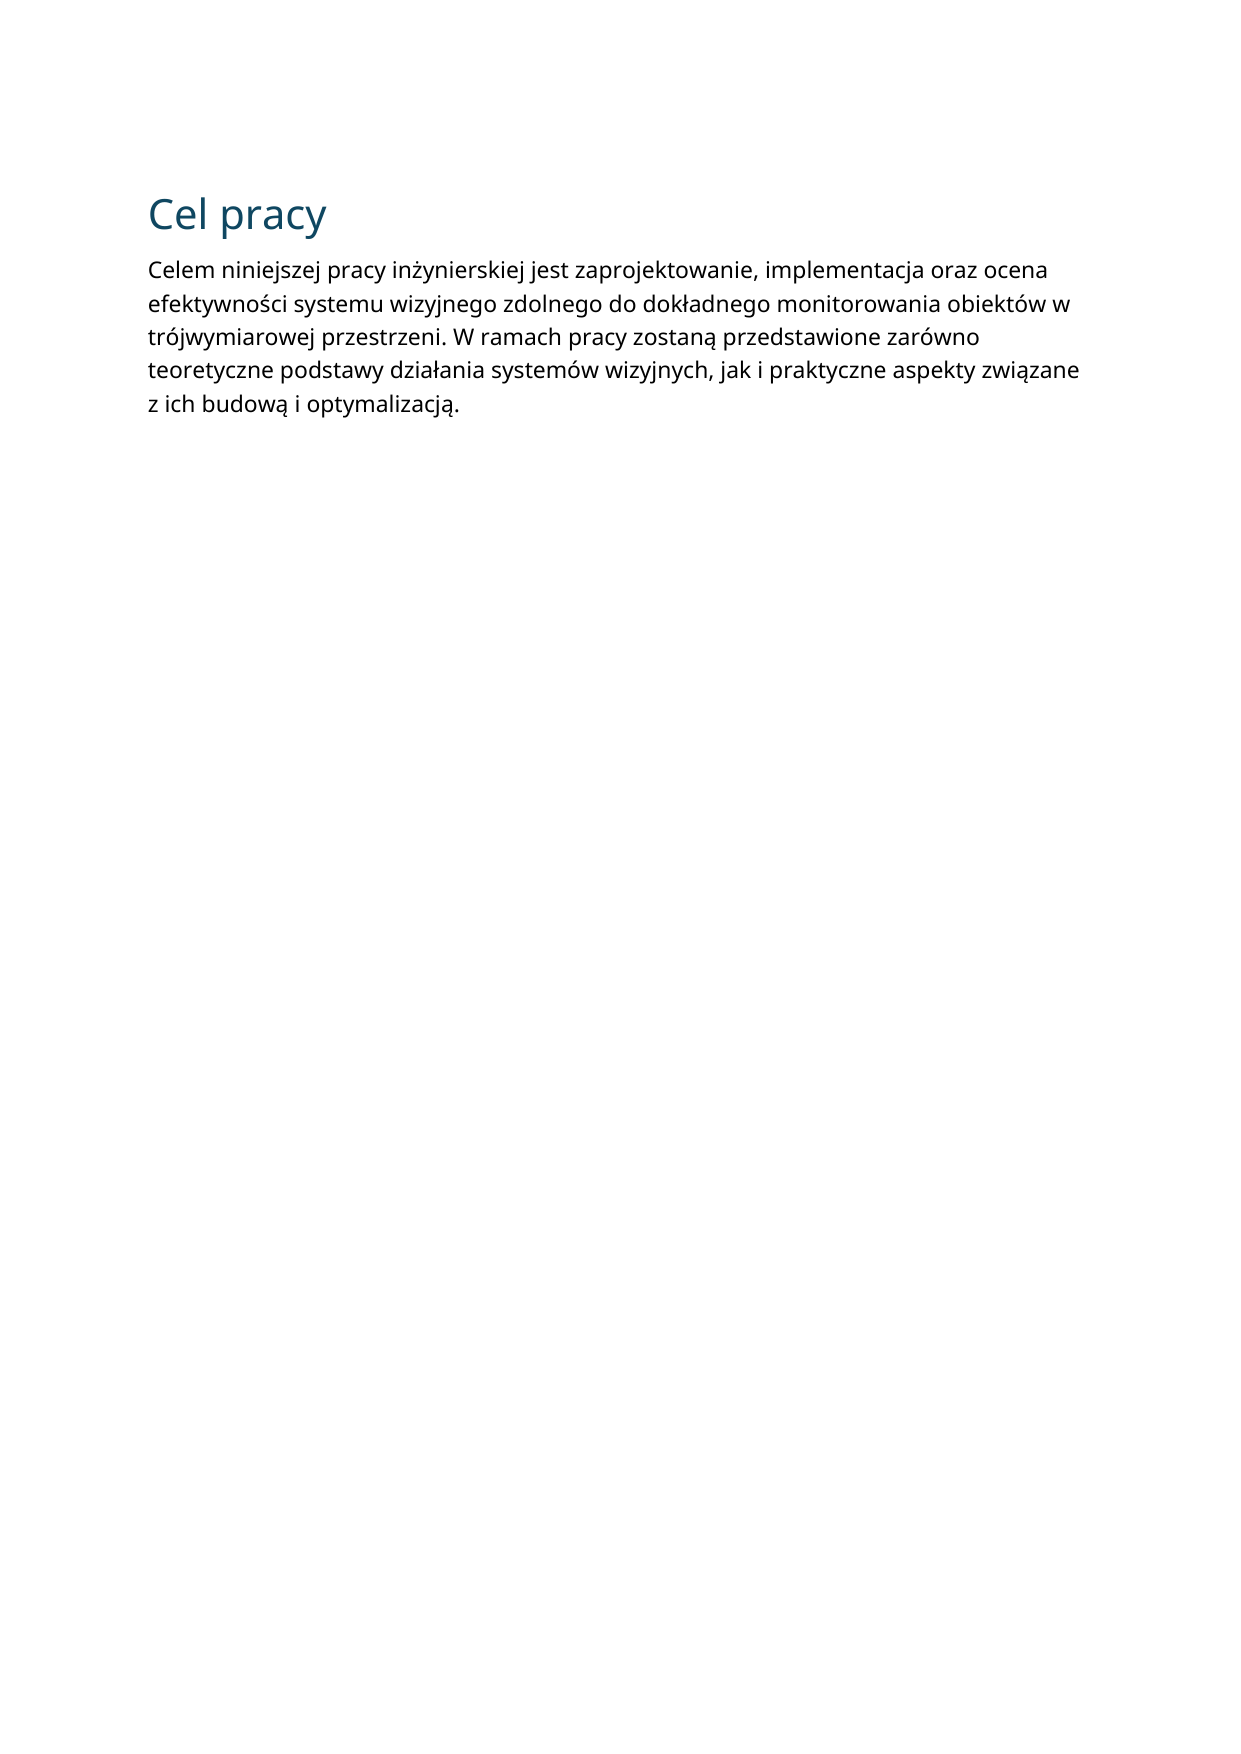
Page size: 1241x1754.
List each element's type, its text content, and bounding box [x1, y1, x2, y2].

subtitle Cel pracy [148, 185, 1093, 242]
text Celem niniejszej pracy inżynierskiej jest zaprojektowanie, implementacja oraz ocena efektywności systemu wizyjnego zdolnego do dokładnego monitorowania obiektów w trójwymiarowej przestrzeni. W ramach pracy zostaną przedstawione zarówno teoretyczne podstawy działania systemów wizyjnych, jak i praktyczne aspekty związane z ich budową i optymalizacją. [148, 254, 1093, 419]
